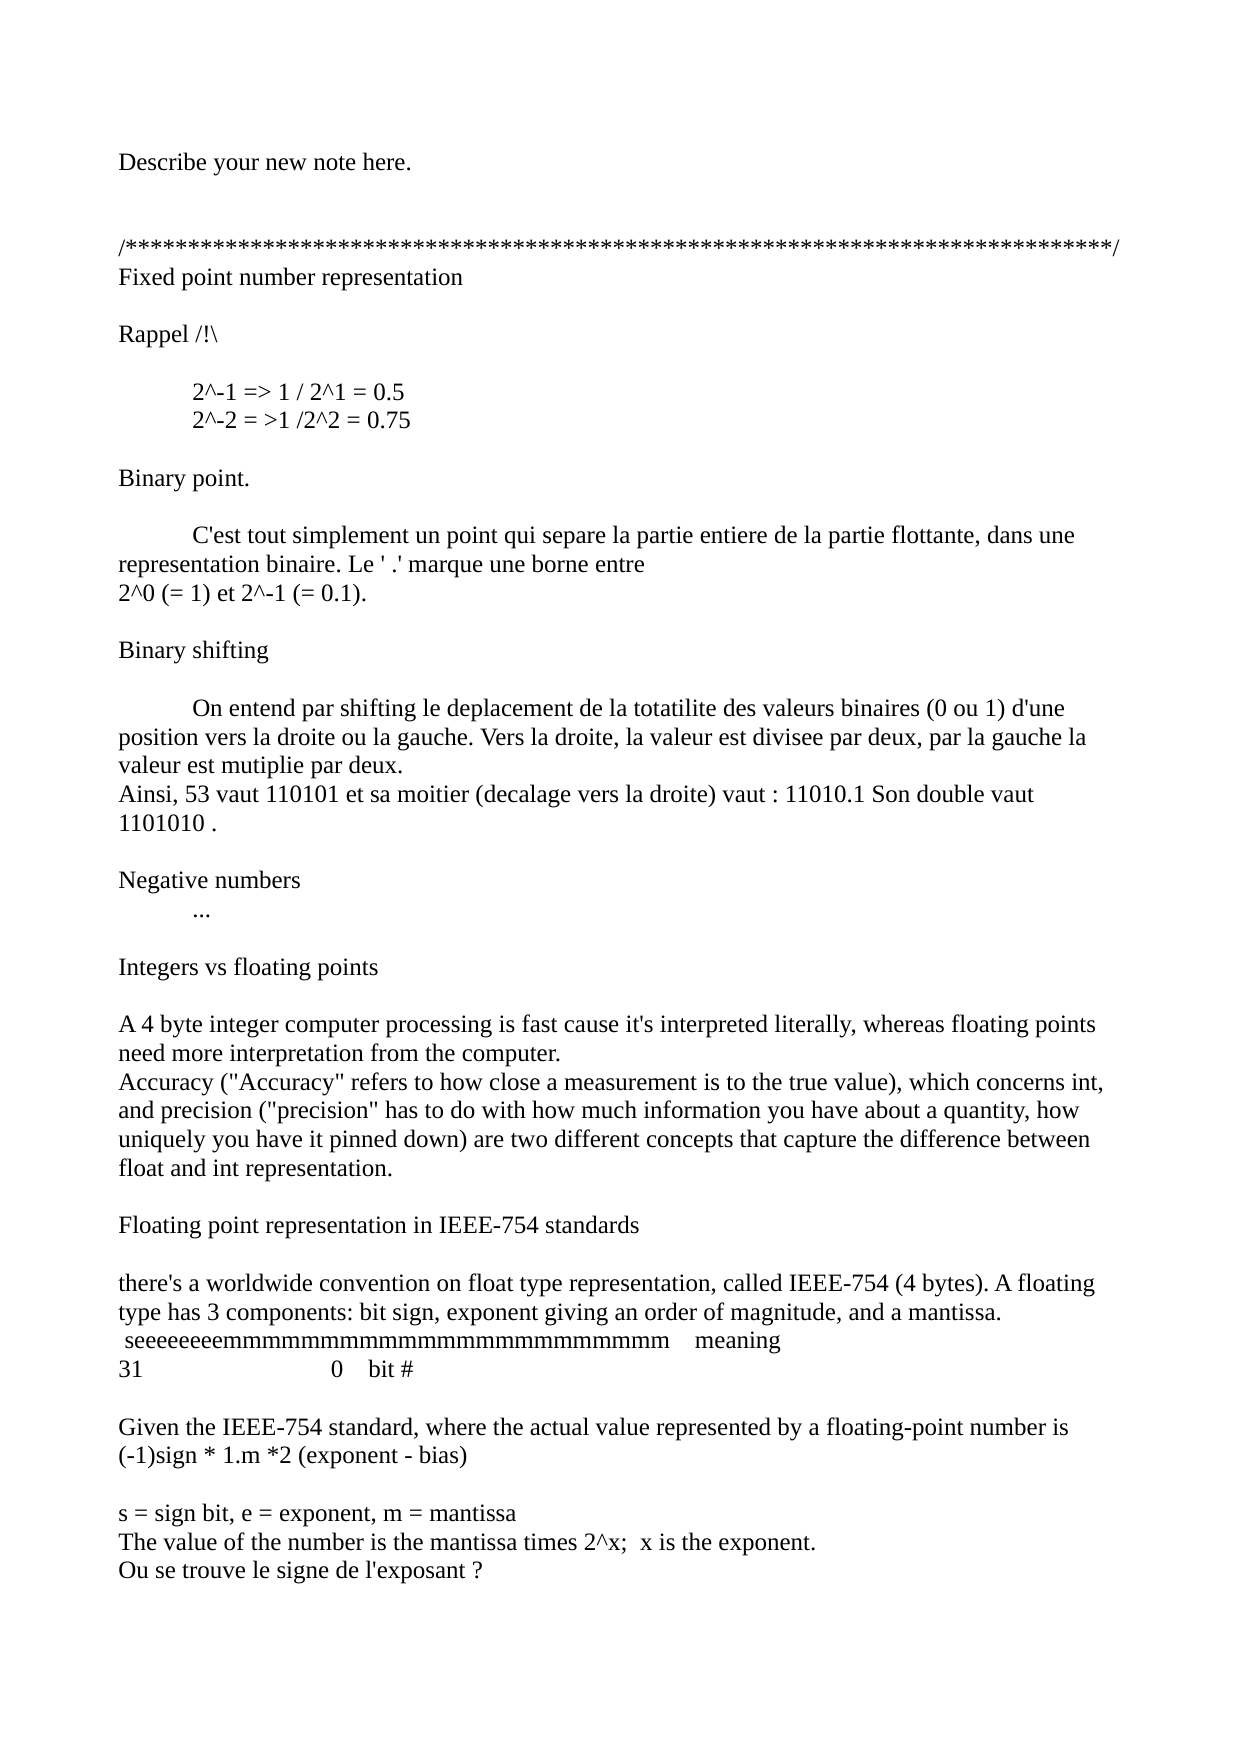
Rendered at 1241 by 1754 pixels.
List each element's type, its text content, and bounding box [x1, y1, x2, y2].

text Given the IEEE-754 standard, where the actual value represented by a floating-point number is [118, 1412, 1122, 1441]
text Floating point representation in IEEE-754 standards [118, 1211, 1122, 1239]
text C'est tout simplement un point qui separe la partie entiere de la partie flottante, dans une representation binaire. Le ' .' marque une borne entre [118, 521, 1122, 578]
text Binary shifting [118, 636, 1122, 664]
text A 4 byte integer computer processing is fast cause it's interpreted literally, whereas floating points need more interpretation from the computer. [118, 1009, 1122, 1067]
text 2^-2 = >1 /2^2 = 0.75 [118, 406, 1122, 434]
text The value of the number is the mantissa times 2^x; x is the exponent. [118, 1527, 1122, 1556]
text Binary point. [118, 463, 1122, 492]
text Accuracy ("Accuracy" refers to how close a measurement is to the true value), which concerns int, and precision ("precision" has to do with how much information you have about a quantity, how uniquely you have it pinned down) are two different concepts that capture the difference between float and int representation. [118, 1067, 1122, 1182]
text Fixed point number representation [118, 262, 1122, 291]
text On entend par shifting le deplacement de la totatilite des valeurs binaires (0 ou 1) d'une position vers la droite ou la gauche. Vers la droite, la valeur est divisee par deux, par la gauche la valeur est mutiplie par deux. [118, 693, 1122, 779]
text s = sign bit, e = exponent, m = mantissa [118, 1498, 1122, 1527]
text Ou se trouve le signe de l'exposant ? [118, 1556, 1122, 1584]
text Negative numbers [118, 866, 1122, 894]
text seeeeeeeemmmmmmmmmmmmmmmmmmmmmmm meaning [118, 1326, 1122, 1354]
text Ainsi, 53 vaut 110101 et sa moitier (decalage vers la droite) vaut : 11010.1 Son double vaut 1101010 . [118, 779, 1122, 837]
text 2^-1 => 1 / 2^1 = 0.5 [118, 377, 1122, 406]
text (-1)sign * 1.m *2 (exponent - bias) [118, 1441, 1122, 1469]
text ... [118, 894, 1122, 923]
text Describe your new note here. [118, 147, 1122, 176]
text there's a worldwide convention on float type representation, called IEEE-754 (4 bytes). A floating type has 3 components: bit sign, exponent giving an order of magnitude, and a mantissa. [118, 1268, 1122, 1326]
text Integers vs floating points [118, 952, 1122, 981]
text 31 0 bit # [118, 1354, 1122, 1383]
text Rappel /!\ [118, 319, 1122, 348]
text /*******************************************************************************/ [118, 233, 1122, 262]
text 2^0 (= 1) et 2^-1 (= 0.1). [118, 578, 1122, 607]
